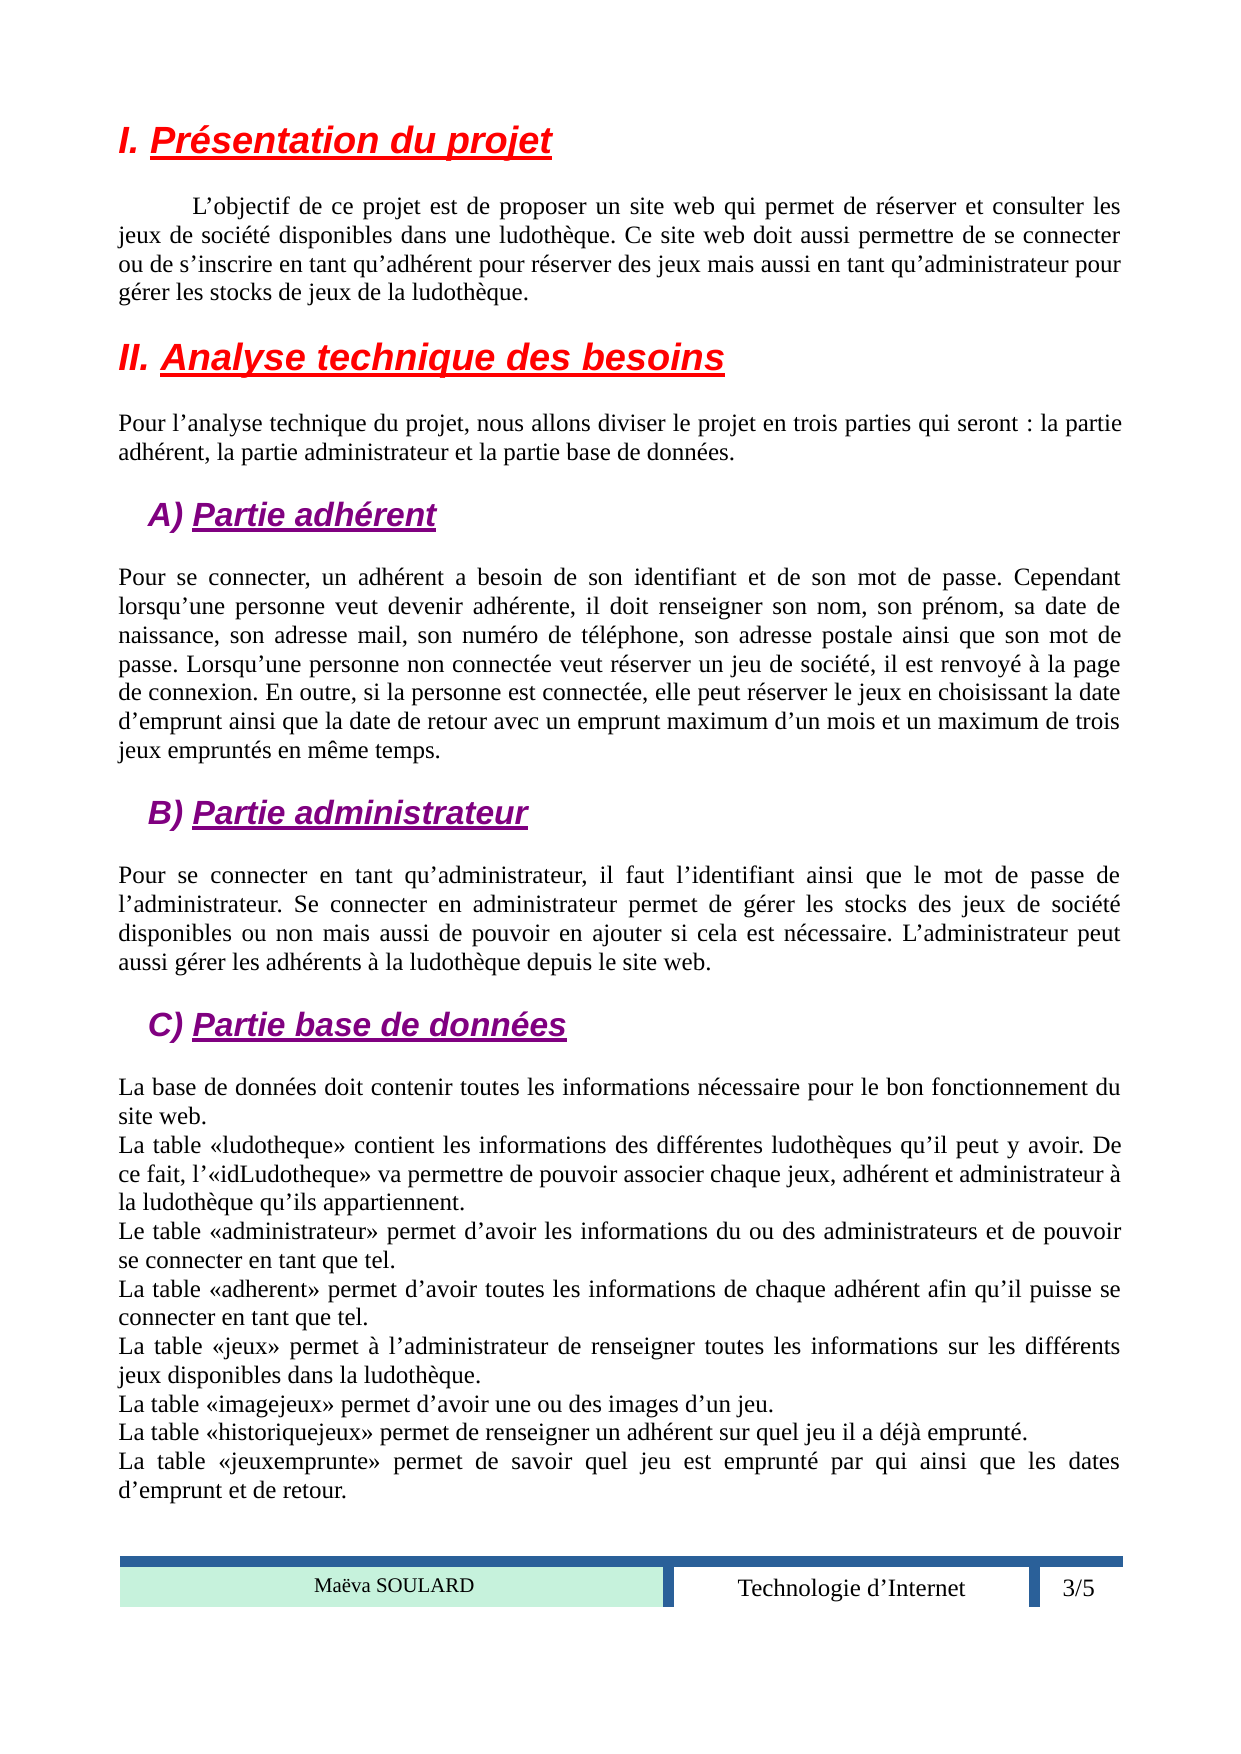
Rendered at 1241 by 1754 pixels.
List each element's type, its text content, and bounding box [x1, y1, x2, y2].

text Pour se connecter en tant qu’administrateur, il faut l’identifiant ainsi que le mot de passe de l’administrateur. Se connecter en administrateur permet de gérer les stocks des jeux de société disponibles ou non mais aussi de pouvoir en ajouter si cela est nécessaire. L’administrateur peut aussi gérer les adhérents à la ludothèque depuis le site web. [118, 861, 1122, 976]
text L’objectif de ce projet est de proposer un site web qui permet de réserver et consulter les jeux de société disponibles dans une ludothèque. Ce site web doit aussi permettre de se connecter ou de s’inscrire en tant qu’adhérent pour réserver des jeux mais aussi en tant qu’administrateur pour gérer les stocks de jeux de la ludothèque. [118, 191, 1122, 306]
subtitle Analyse technique des besoins [118, 335, 1122, 379]
subtitle Partie administrateur [148, 792, 1122, 831]
text La base de données doit contenir toutes les informations nécessaire pour le bon fonctionnement du site web. [118, 1072, 1122, 1130]
subtitle Présentation du projet [118, 118, 1122, 162]
subtitle Partie adhérent [148, 494, 1122, 533]
text La table «historiquejeux» permet de renseigner un adhérent sur quel jeu il a déjà emprunté. [118, 1417, 1122, 1446]
text La table «jeuxemprunte» permet de savoir quel jeu est emprunté par qui ainsi que les dates d’emprunt et de retour. [118, 1446, 1122, 1504]
text La table «jeux» permet à l’administrateur de renseigner toutes les informations sur les différents jeux disponibles dans la ludothèque. [118, 1331, 1122, 1389]
subtitle Partie base de données [148, 1004, 1122, 1043]
text Pour se connecter, un adhérent a besoin de son identifiant et de son mot de passe. Cependant lorsqu’une personne veut devenir adhérente, il doit renseigner son nom, son prénom, sa date de naissance, son adresse mail, son numéro de téléphone, son adresse postale ainsi que son mot de passe. Lorsqu’une personne non connectée veut réserver un jeu de société, il est renvoyé à la page de connexion. En outre, si la personne est connectée, elle peut réserver le jeux en choisissant la date d’emprunt ainsi que la date de retour avec un emprunt maximum d’un mois et un maximum de trois jeux empruntés en même temps. [118, 562, 1122, 764]
text La table «ludotheque» contient les informations des différentes ludothèques qu’il peut y avoir. De ce fait, l’«idLudotheque» va permettre de pouvoir associer chaque jeux, adhérent et administrateur à la ludothèque qu’ils appartiennent. [118, 1130, 1122, 1216]
text Le table «administrateur» permet d’avoir les informations du ou des administrateurs et de pouvoir se connecter en tant que tel. [118, 1216, 1122, 1274]
text Pour l’analyse technique du projet, nous allons diviser le projet en trois parties qui seront : la partie adhérent, la partie administrateur et la partie base de données. [118, 408, 1122, 466]
text La table «imagejeux» permet d’avoir une ou des images d’un jeu. [118, 1389, 1122, 1417]
text La table «adherent» permet d’avoir toutes les informations de chaque adhérent afin qu’il puisse se connecter en tant que tel. [118, 1274, 1122, 1331]
